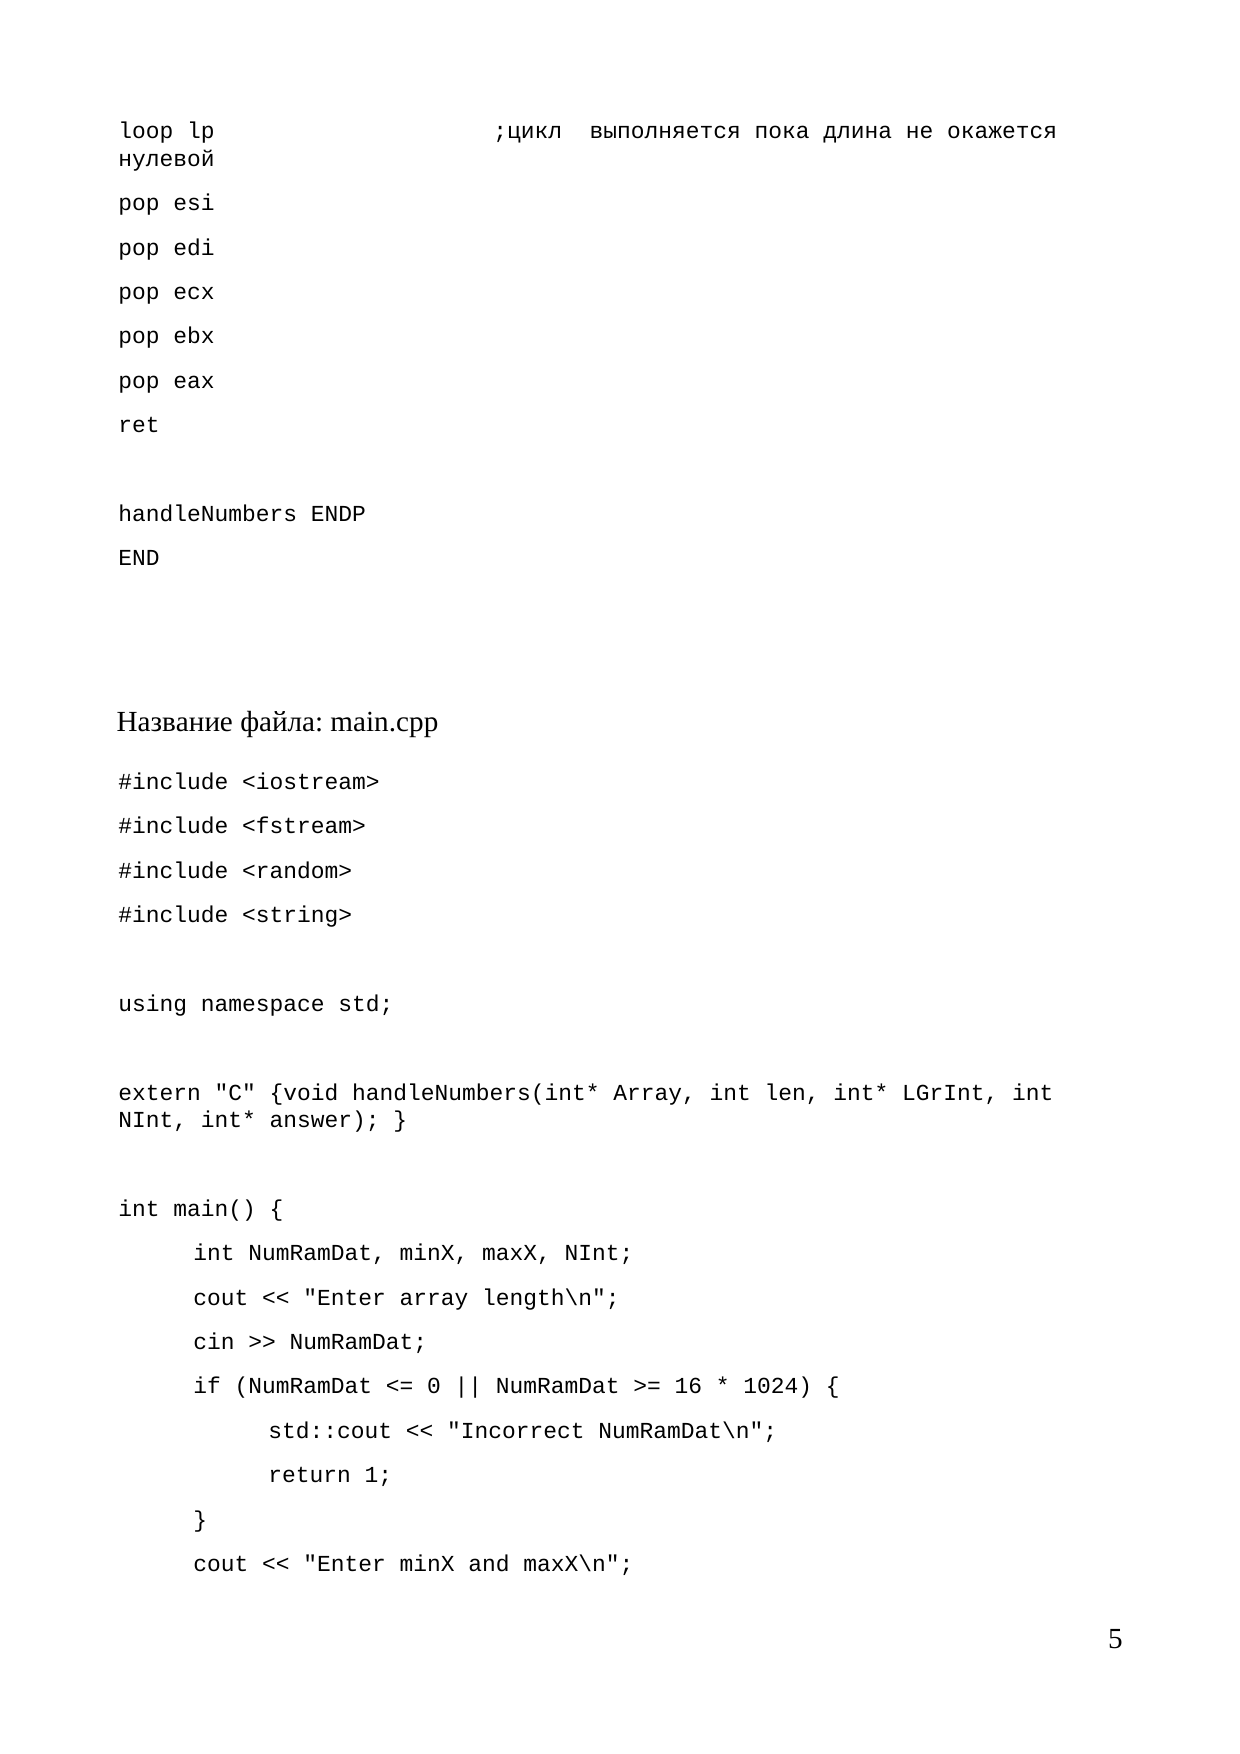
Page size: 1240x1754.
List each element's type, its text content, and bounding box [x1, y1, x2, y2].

text cout << "Enter array length\n"; [118, 1286, 1135, 1312]
text using namespace std; [118, 992, 1135, 1018]
text #include <string> [118, 903, 1135, 929]
text pop ecx [118, 280, 1135, 306]
text } [118, 1508, 1135, 1534]
text std::cout << "Incorrect NumRamDat\n"; [118, 1419, 1135, 1445]
text #include <random> [118, 859, 1135, 885]
text END [118, 546, 1135, 572]
text cout << "Enter minX and maxX\n"; [118, 1552, 1135, 1578]
text loop lp ;цикл выполняется пока длина не окажется нулевой [118, 119, 1135, 173]
text int NumRamDat, minX, maxX, NInt; [118, 1242, 1135, 1268]
text pop esi [118, 191, 1135, 217]
text cin >> NumRamDat; [118, 1331, 1135, 1356]
text int main() { [118, 1197, 1135, 1223]
text return 1; [118, 1464, 1135, 1489]
text ret [118, 413, 1135, 439]
text extern "C" {void handleNumbers(int* Array, int len, int* LGrInt, int NInt, int* answer); } [118, 1081, 1135, 1134]
text handleNumbers ENDP [118, 502, 1135, 528]
text Название файла: main.cpp [116, 704, 1123, 737]
text pop ebx [118, 324, 1135, 351]
text if (NumRamDat <= 0 || NumRamDat >= 16 * 1024) { [118, 1375, 1135, 1401]
text pop eax [118, 369, 1135, 395]
text #include <fstream> [118, 815, 1135, 841]
text #include <iostream> [118, 770, 1135, 796]
text pop edi [118, 236, 1135, 262]
